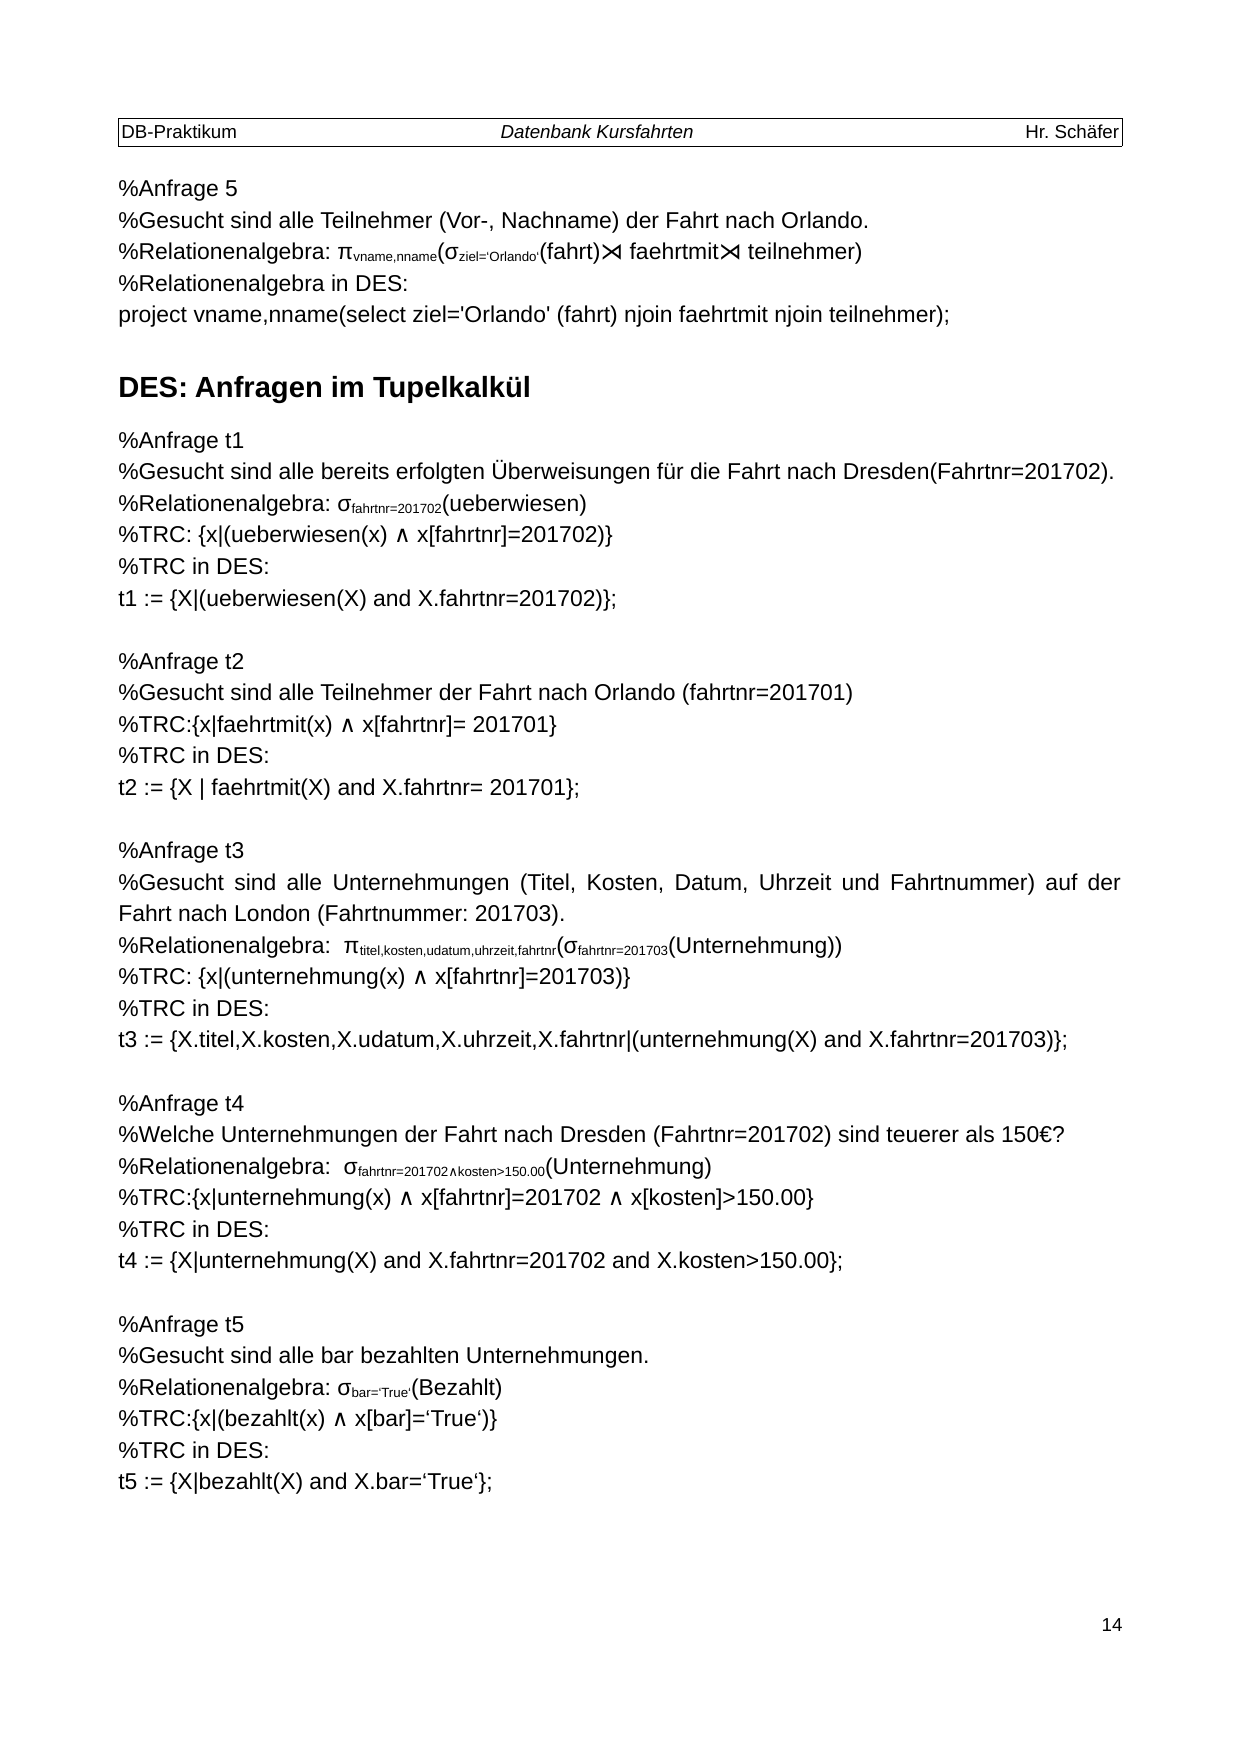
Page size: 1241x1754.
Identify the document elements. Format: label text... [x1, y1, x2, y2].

text %Gesucht sind alle Teilnehmer (Vor-, Nachname) der Fahrt nach Orlando. [118, 207, 1122, 233]
text %TRC in DES: [118, 553, 1122, 579]
text %Anfrage t3 [118, 837, 1122, 863]
text %Anfrage t1 [118, 427, 1122, 453]
text %TRC in DES: [118, 742, 1122, 769]
text %Relationenalgebra: πtitel,kosten,udatum,uhrzeit,fahrtnr(σfahrtnr=201703(Unternehmung)) [118, 932, 1122, 958]
subtitle DES: Anfragen im Tupelkalkül [118, 369, 1122, 403]
text %Gesucht sind alle bereits erfolgten Überweisungen für die Fahrt nach Dresden(Fahrtnr=201702). [118, 458, 1122, 485]
text %TRC:{x|faehrtmit(x) ∧ x[fahrtnr]= 201701} [118, 711, 1122, 737]
text t1 := {X|(ueberwiesen(X) and X.fahrtnr=201702)}; [118, 584, 1122, 611]
text %TRC: {x|(unternehmung(x) ∧ x[fahrtnr]=201703)} [118, 963, 1122, 990]
text project vname,nname(select ziel='Orlando' (fahrt) njoin faehrtmit njoin teilnehmer); [118, 301, 1122, 328]
text %Relationenalgebra: σfahrtnr=201702∧kosten>150.00(Unternehmung) [118, 1153, 1122, 1179]
text %Gesucht sind alle Teilnehmer der Fahrt nach Orlando (fahrtnr=201701) [118, 679, 1122, 706]
text %Relationenalgebra: σfahrtnr=201702(ueberwiesen) [118, 490, 1122, 516]
text t2 := {X | faehrtmit(X) and X.fahrtnr= 201701}; [118, 774, 1122, 800]
text %Gesucht sind alle Unternehmungen (Titel, Kosten, Datum, Uhrzeit und Fahrtnummer) auf der Fahrt nach London (Fahrtnummer: 201703). [118, 869, 1122, 927]
text t4 := {X|unternehmung(X) and X.fahrtnr=201702 and X.kosten>150.00}; [118, 1247, 1122, 1274]
text %Relationenalgebra: σbar=‘True‘(Bezahlt) [118, 1374, 1122, 1400]
text %TRC in DES: [118, 1216, 1122, 1242]
text t5 := {X|bezahlt(X) and X.bar=‘True‘}; [118, 1468, 1122, 1495]
text %Relationenalgebra in DES: [118, 270, 1122, 296]
text %TRC in DES: [118, 995, 1122, 1021]
text %Anfrage t5 [118, 1311, 1122, 1337]
text %TRC:{x|(bezahlt(x) ∧ x[bar]=‘True‘)} [118, 1405, 1122, 1432]
text %Relationenalgebra: πvname,nname(σziel=‘Orlando‘(fahrt)⋊ faehrtmit⋊ teilnehmer) [118, 238, 1122, 265]
text t3 := {X.titel,X.kosten,X.udatum,X.uhrzeit,X.fahrtnr|(unternehmung(X) and X.fahrtnr=201703)}; [118, 1026, 1122, 1053]
text %TRC in DES: [118, 1437, 1122, 1463]
text %Gesucht sind alle bar bezahlten Unternehmungen. [118, 1342, 1122, 1368]
text %Anfrage t4 [118, 1089, 1122, 1116]
text %TRC:{x|unternehmung(x) ∧ x[fahrtnr]=201702 ∧ x[kosten]>150.00} [118, 1184, 1122, 1211]
text %Anfrage 5 [118, 175, 1122, 202]
text %Welche Unternehmungen der Fahrt nach Dresden (Fahrtnr=201702) sind teuerer als 150€? [118, 1121, 1122, 1147]
text %Anfrage t2 [118, 648, 1122, 674]
text %TRC: {x|(ueberwiesen(x) ∧ x[fahrtnr]=201702)} [118, 521, 1122, 548]
